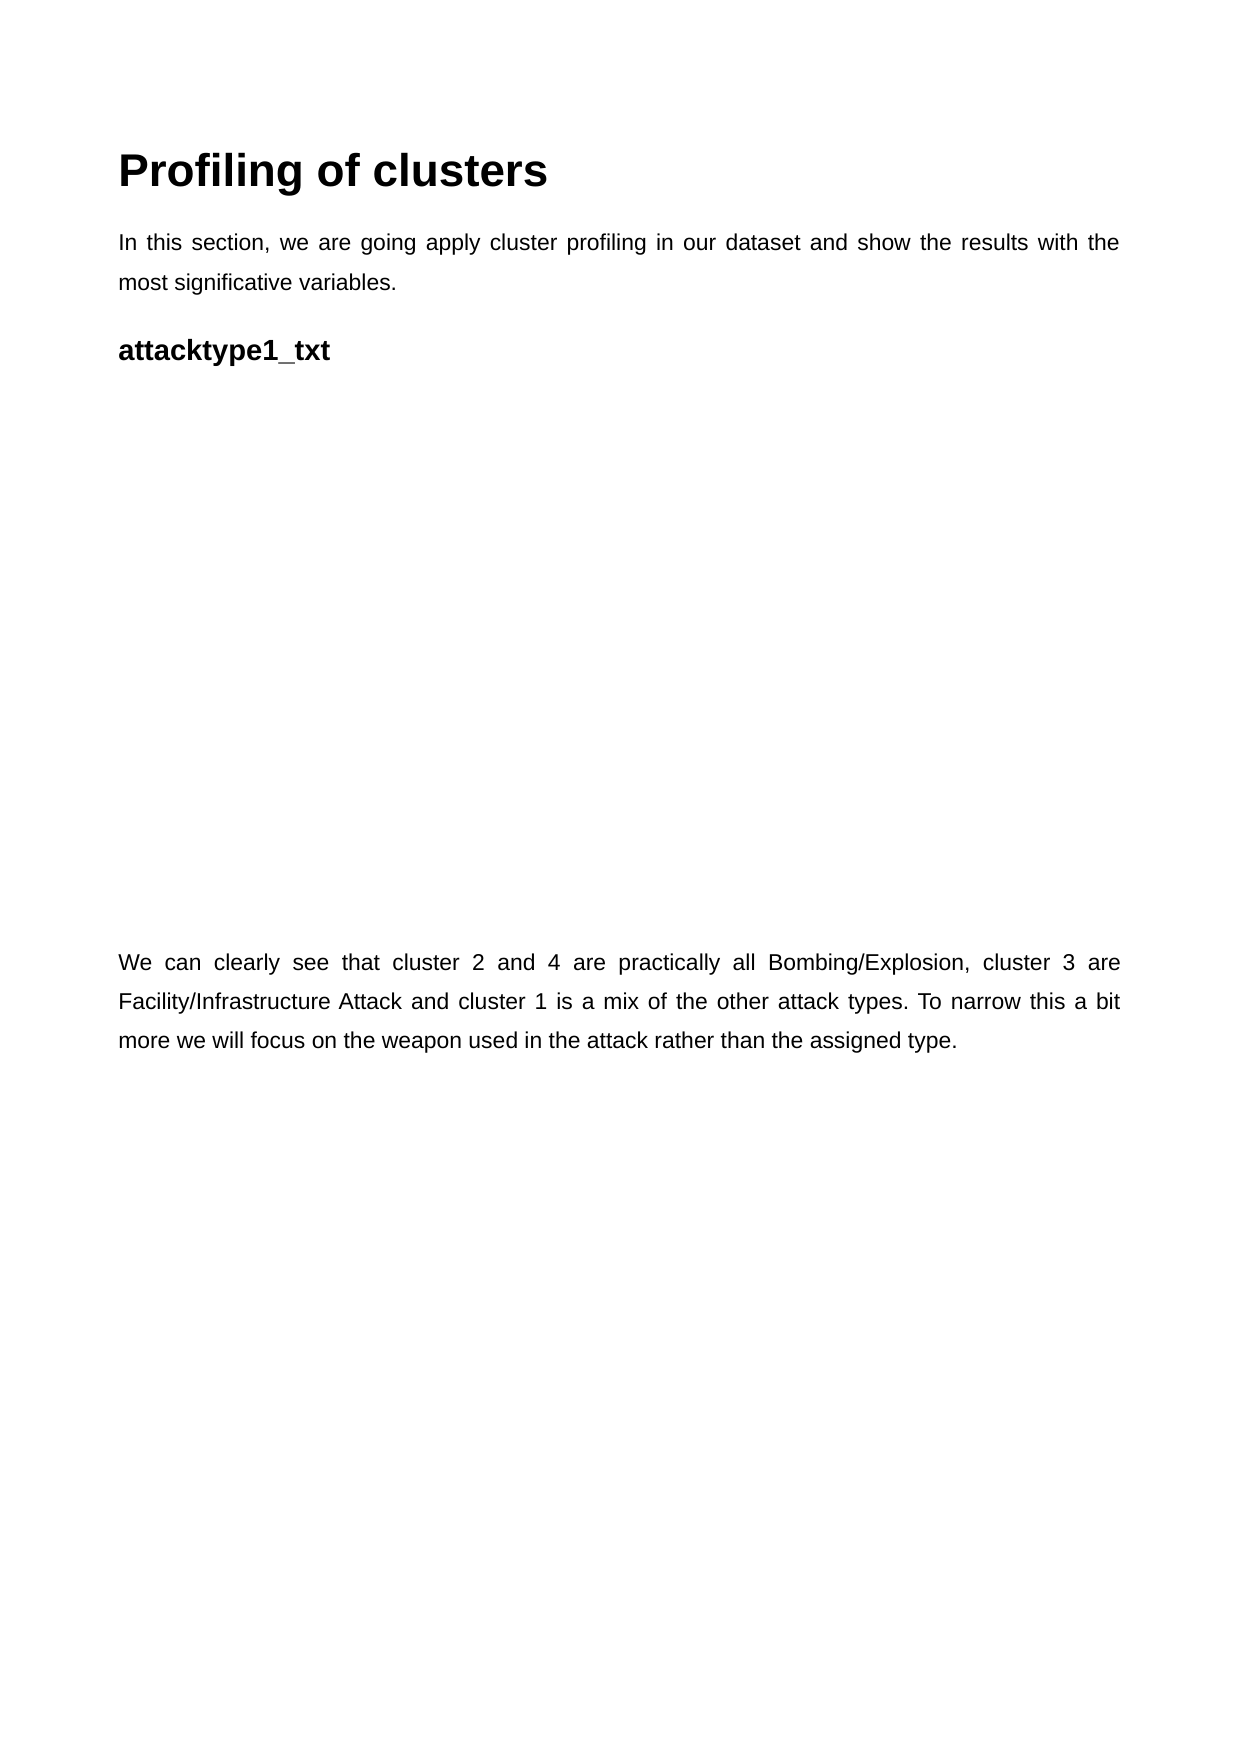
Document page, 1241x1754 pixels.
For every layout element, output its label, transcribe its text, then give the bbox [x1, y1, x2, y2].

table_header [119, 384, 1122, 928]
subtitle Profiling of clusters [118, 143, 1122, 196]
text In this section, we are going apply cluster profiling in our dataset and show the results with the most significative variables. [118, 229, 1122, 295]
text We can clearly see that cluster 2 and 4 are practically all Bombing/Explosion, cluster 3 are Facility/Infrastructure Attack and cluster 1 is a mix of the other attack types. To narrow this a bit more we will focus on the weapon used in the attack rather than the assigned type. [118, 948, 1122, 1054]
subtitle attacktype1_txt [118, 333, 1122, 366]
